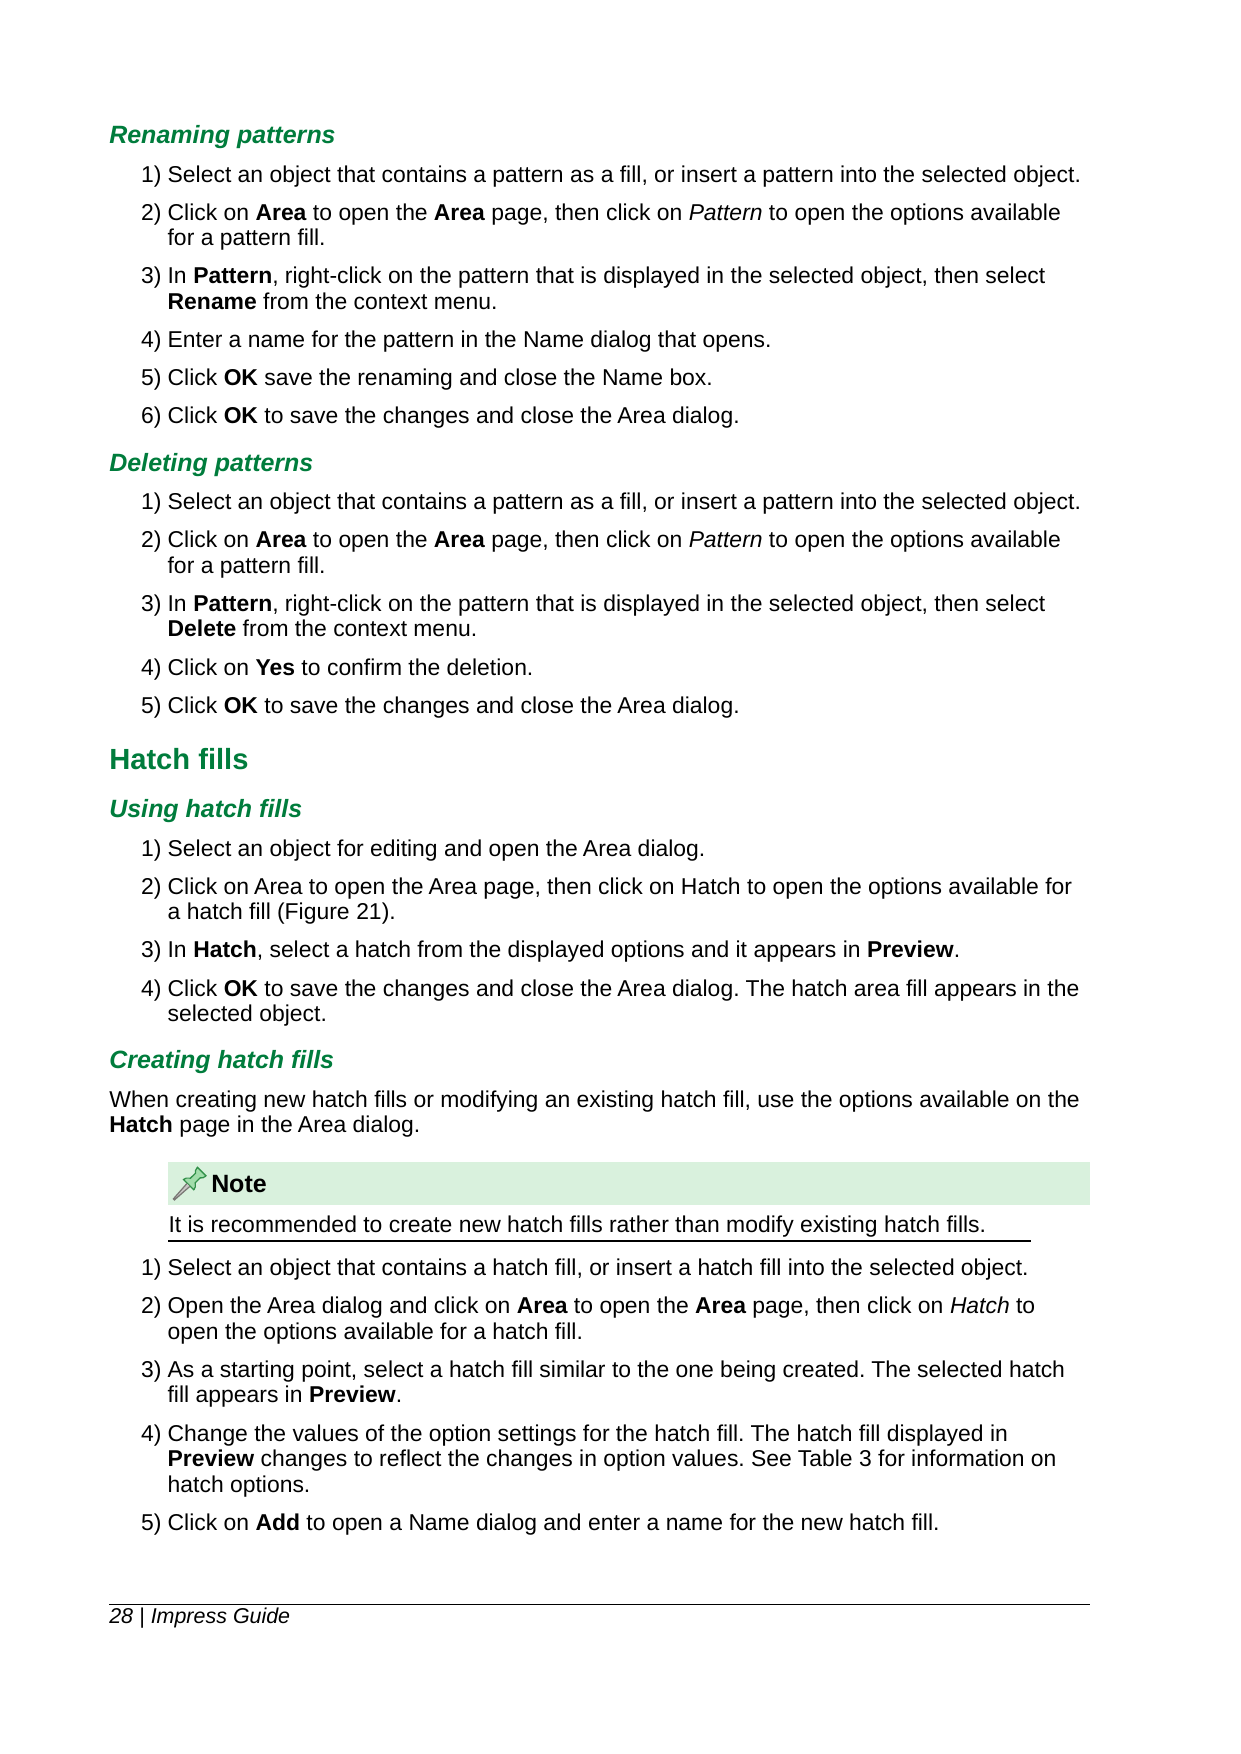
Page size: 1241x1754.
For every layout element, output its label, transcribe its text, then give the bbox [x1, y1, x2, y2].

list Enter a name for the pattern in the Name dialog that opens. [153, 327, 1090, 353]
list Click on Area to open the Area page, then click on Pattern to open the options available for a pattern fill. [153, 527, 1090, 578]
list As a starting point, select a hatch fill similar to the one being created. The selected hatch fill appears in Preview. [153, 1356, 1090, 1408]
subtitle Deleting patterns [109, 448, 1090, 476]
list Click on Area to open the Area page, then click on Pattern to open the options available for a pattern fill. [153, 199, 1090, 251]
list Select an object that contains a pattern as a fill, or insert a pattern into the selected object. [153, 161, 1090, 187]
list Select an object for editing and open the Area dialog. [153, 835, 1090, 861]
list Click OK to save the changes and close the Area dialog. The hatch area fill appears in the selected object. [153, 975, 1090, 1026]
text When creating new hatch fills or modifying an existing hatch fill, use the options available on the Hatch page in the Area dialog. [109, 1086, 1090, 1137]
list In Hatch, select a hatch from the displayed options and it appears in Preview. [153, 937, 1090, 963]
subtitle Renaming patterns [109, 121, 1090, 149]
list Select an object that contains a pattern as a fill, or insert a pattern into the selected object. [153, 489, 1090, 514]
list Click on Area to open the Area page, then click on Hatch to open the options available for a hatch fill (Figure 21). [153, 873, 1090, 924]
subtitle Using hatch fills [109, 795, 1090, 823]
list Open the Area dialog and click on Area to open the Area page, then click on Hatch to open the options available for a hatch fill. [153, 1293, 1090, 1344]
subtitle Note [168, 1162, 1090, 1205]
list Click OK to save the changes and close the Area dialog. [153, 692, 1090, 718]
subtitle Hatch fills [109, 743, 1090, 775]
list In Pattern, right-click on the pattern that is displayed in the selected object, then select Rename from the context menu. [153, 263, 1090, 314]
subtitle Creating hatch fills [109, 1046, 1090, 1074]
list Select an object that contains a hatch fill, or insert a hatch fill into the selected object. [153, 1254, 1090, 1280]
text It is recommended to create new hatch fills rather than modify existing hatch fills. [168, 1211, 1031, 1240]
list Click on Yes to confirm the deletion. [153, 654, 1090, 680]
list Click OK save the renaming and close the Name box. [153, 365, 1090, 391]
list In Pattern, right-click on the pattern that is displayed in the selected object, then select Delete from the context menu. [153, 591, 1090, 642]
list Click OK to save the changes and close the Area dialog. [153, 403, 1090, 429]
list Click on Add to open a Name dialog and enter a name for the new hatch fill. [153, 1509, 1090, 1535]
list Change the values of the option settings for the hatch fill. The hatch fill displayed in Preview changes to reflect the changes in option values. See Table 3 for information on hatch options. [153, 1420, 1090, 1497]
